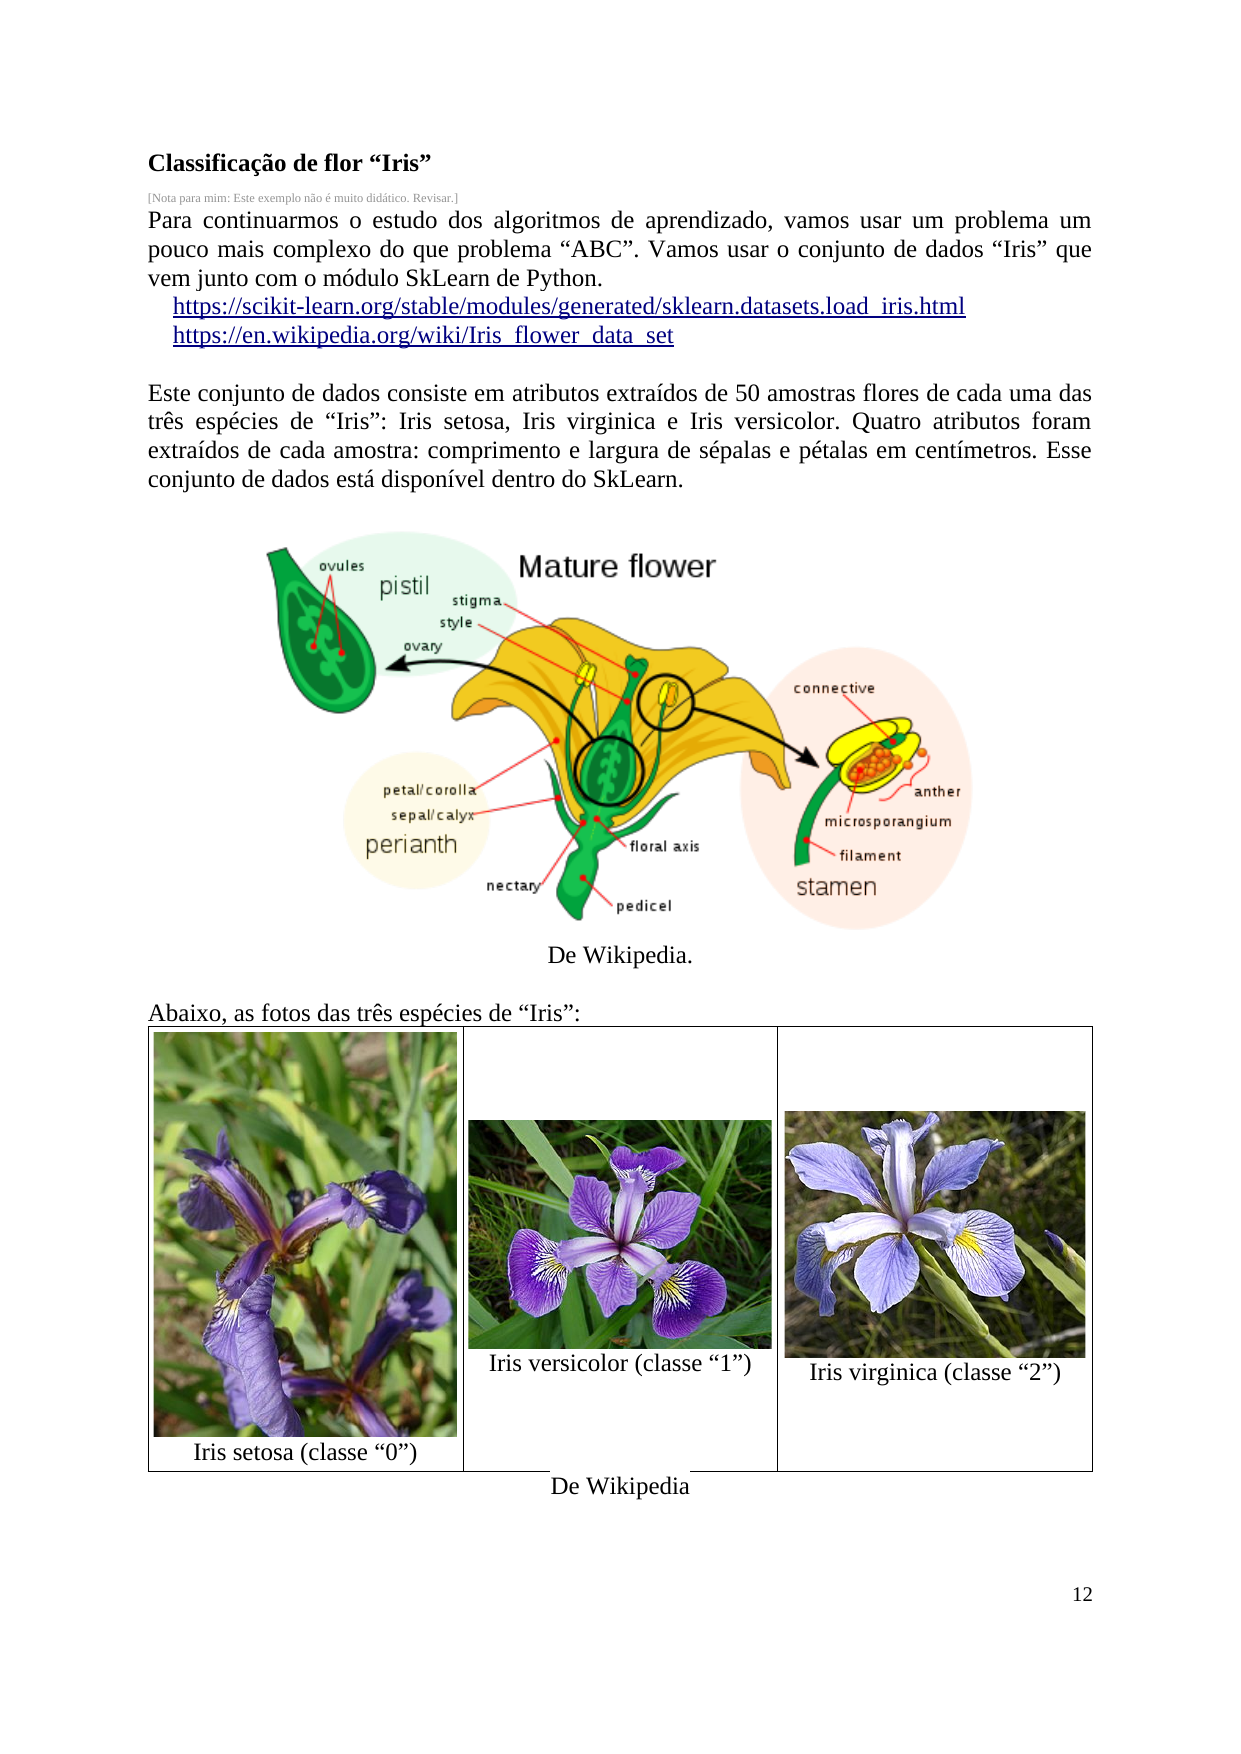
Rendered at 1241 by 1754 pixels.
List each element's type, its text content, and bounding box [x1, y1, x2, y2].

picture [256, 521, 984, 941]
table_header Iris virginica (classe “2”) [778, 1027, 1092, 1471]
text De Wikipedia. [148, 940, 1092, 969]
picture [784, 1111, 1086, 1358]
picture [468, 1120, 772, 1349]
text Classificação de flor “Iris” [148, 148, 1092, 176]
text De Wikipedia [148, 1472, 1092, 1500]
text Abaixo, as fotos das três espécies de “Iris”: [148, 998, 1092, 1026]
table_header Iris setosa (classe “0”) [149, 1027, 463, 1471]
table_header Iris versicolor (classe “1”) [464, 1027, 777, 1471]
text https://scikit-learn.org/stable/modules/generated/sklearn.datasets.load_iris.html [148, 291, 1092, 320]
text [Nota para mim: Este exemplo não é muito didático. Revisar.] [148, 191, 1092, 205]
text https://en.wikipedia.org/wiki/Iris_flower_data_set [148, 320, 1092, 349]
picture [153, 1032, 457, 1437]
text Este conjunto de dados consiste em atributos extraídos de 50 amostras flores de cada uma das três espécies de “Iris”: Iris setosa, Iris virginica e Iris versicolor. Quatro atributos foram extraídos de cada amostra: comprimento e largura de sépalas e pétalas em centímetros. Esse conjunto de dados está disponível dentro do SkLearn. [148, 378, 1092, 493]
text Para continuarmos o estudo dos algoritmos de aprendizado, vamos usar um problema um pouco mais complexo do que problema “ABC”. Vamos usar o conjunto de dados “Iris” que vem junto com o módulo SkLearn de Python. [148, 205, 1092, 291]
